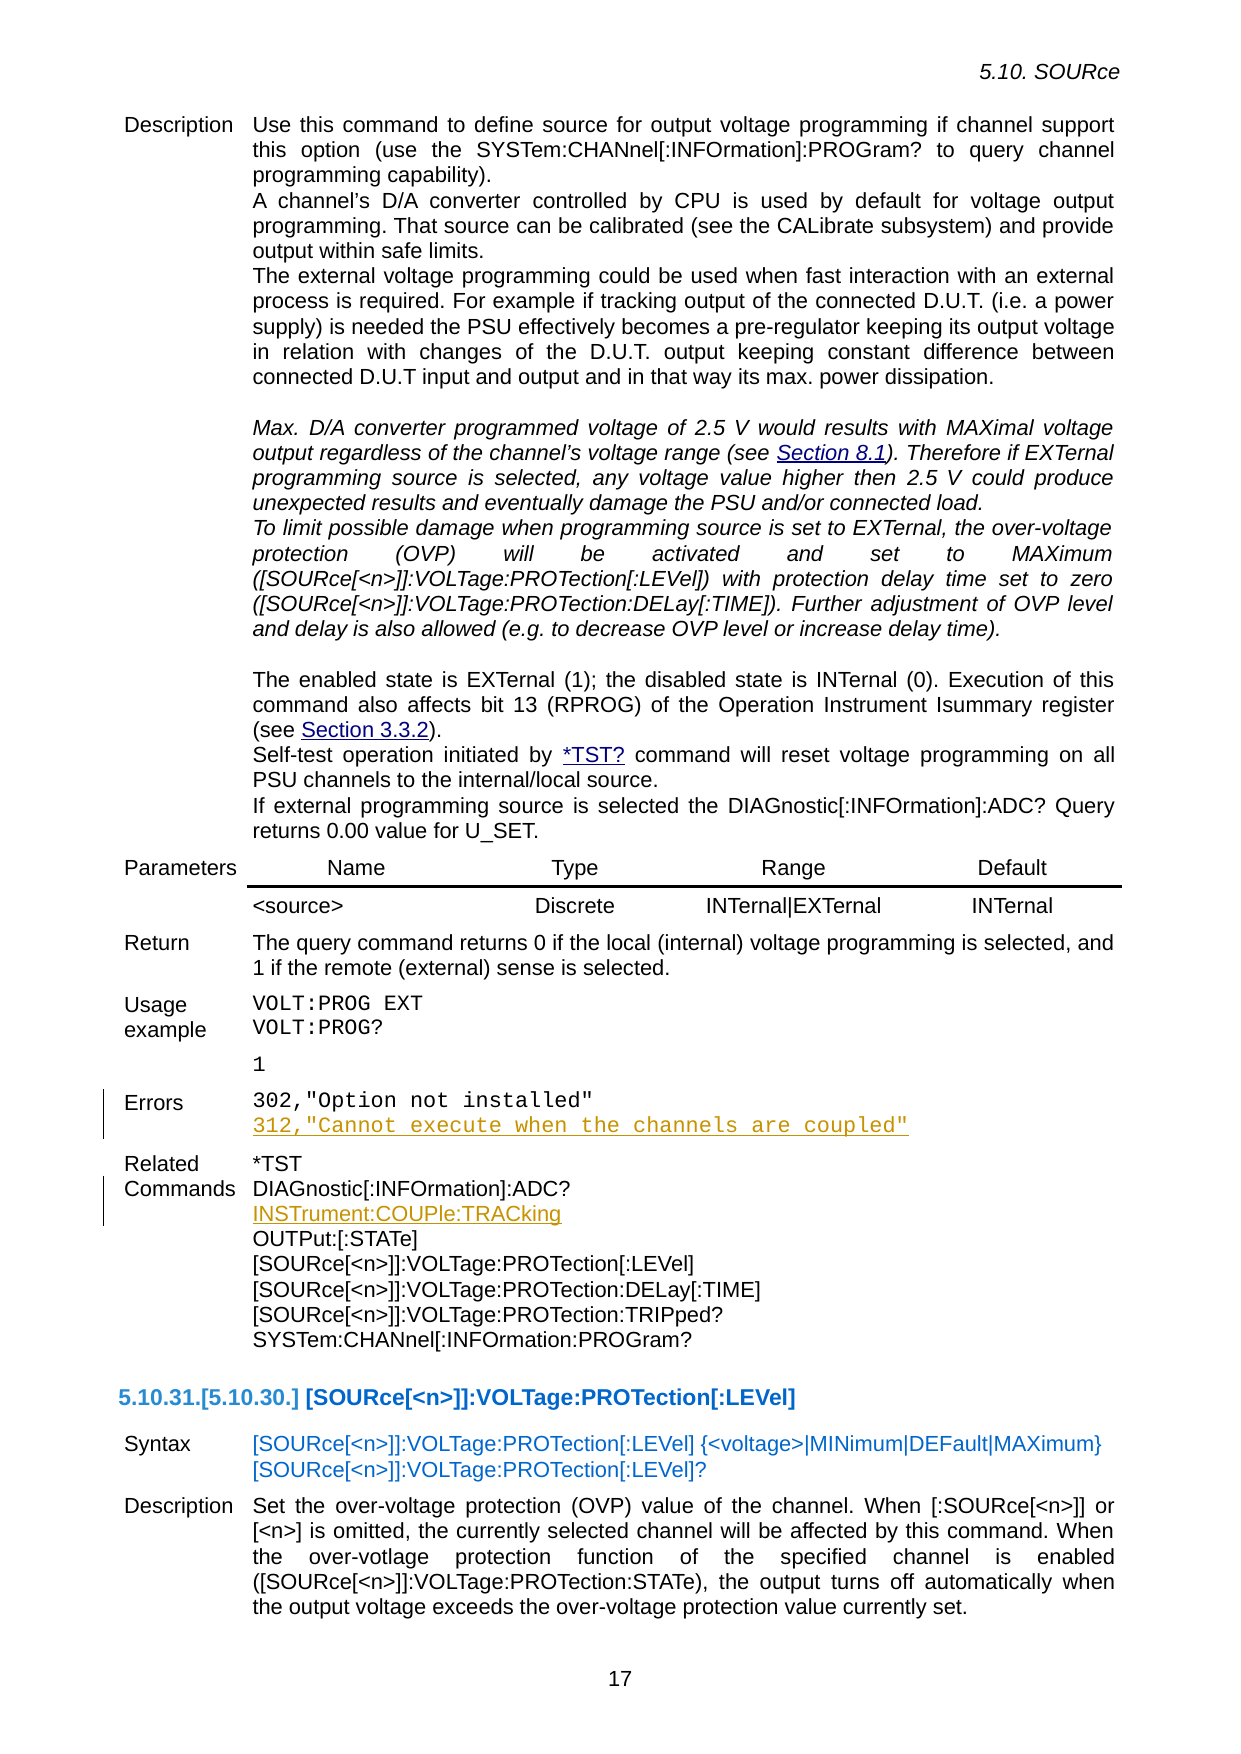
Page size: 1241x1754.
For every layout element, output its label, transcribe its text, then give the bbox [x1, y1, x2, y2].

table_cell Discrete [465, 888, 684, 924]
table_cell Description [118, 1488, 247, 1625]
table_cell Type [465, 849, 684, 885]
table_cell Parameters [118, 849, 247, 924]
table_header Syntax [118, 1426, 247, 1487]
table_cell The query command returns 0 if the local (internal) voltage programming is selected, and 1 if the remote (external) sense is selected. [247, 924, 1122, 986]
table_cell Name [247, 849, 465, 885]
table_cell Range [684, 849, 903, 885]
table_cell Use this command to define source for output voltage programming if channel support this option (use the SYSTem:CHANnel[:INFOrmation]:PROGram? to query channel programming capability). A channel’s D/A converter controlled by CPU is used by default for voltage output programming. That source can be calibrated (see the CALibrate subsystem) and provide output within safe limits. The external voltage programming could be used when fast interaction with an external process is required. For example if tracking output of the connected D.U.T. (i.e. a power supply) is needed the PSU effectively becomes a pre-regulator keeping its output voltage in relation with changes of the D.U.T. output keeping constant difference between connected D.U.T input and output and in that way its max. power dissipation. Max. D/A converter programmed voltage of 2.5 V would results with MAXimal voltage output regardless of the channel’s voltage range (see Section 8.1). Therefore if EXTernal programming source is selected, any voltage value higher then 2.5 V could produce unexpected results and eventually damage the PSU and/or connected load. To limit possible damage when programming source is set to EXTernal, the over-voltage protection (OVP) will be activated and set to MAXimum ([SOURce[<n>]]:VOLTage:PROTection[:LEVel]) with protection delay time set to zero ([SOURce[<n>]]:VOLTage:PROTection:DELay[:TIME]). Further adjustment of OVP level and delay is also allowed (e.g. to decrease OVP level or increase delay time). The enabled state is EXTernal (1); the disabled state is INTernal (0). Execution of this command also affects bit 13 (RPROG) of the Operation Instrument Isummary register (see Section 3.3.2). Self-test operation initiated by *TST? command will reset voltage programming on all PSU channels to the internal/local source. If external programming source is selected the DIAGnostic[:INFOrmation]:ADC? Query returns 0.00 value for U_SET. [247, 106, 1122, 849]
table_cell Related Commands [118, 1145, 247, 1358]
table_cell 302,"Option not installed" 312,"Cannot execute when the channels are coupled" [247, 1084, 1122, 1145]
table_cell Usage example [118, 986, 247, 1084]
table_cell VOLT:PROG EXT VOLT:PROG? 1 [247, 986, 1122, 1084]
table_cell *TST DIAGnostic[:INFOrmation]:ADC? INSTrument:COUPle:TRACking OUTPut:[:STATe] [SOURce[<n>]]:VOLTage:PROTection[:LEVel] [SOURce[<n>]]:VOLTage:PROTection:DELay[:TIME] [SOURce[<n>]]:VOLTage:PROTection:TRIPped? SYSTem:CHANnel[:INFOrmation:PROGram? [247, 1145, 1122, 1358]
table_cell Return [118, 924, 247, 986]
subtitle [SOURce[<n>]]:VOLTage:PROTection[:LEVel] [118, 1384, 1122, 1411]
table_cell Default [903, 849, 1122, 885]
table_cell INTernal|EXTernal [684, 888, 903, 924]
table_cell INTernal [903, 888, 1122, 924]
table_cell Description [118, 106, 247, 849]
table_cell Errors [118, 1084, 247, 1145]
table_header [SOURce[<n>]]:VOLTage:PROTection[:LEVel] {<voltage>|MINimum|DEFault|MAXimum} [SOURce[<n>]]:VOLTage:PROTection[:LEVel]? [247, 1426, 1122, 1487]
table_cell Set the over-voltage protection (OVP) value of the channel. When [:SOURce[<n>]] or [<n>] is omitted, the currently selected channel will be affected by this command. When the over-votlage protection function of the specified channel is enabled ([SOURce[<n>]]:VOLTage:PROTection:STATe), the output turns off automatically when the output voltage exceeds the over-voltage protection value currently set. [247, 1488, 1122, 1625]
table_cell <source> [247, 888, 465, 924]
